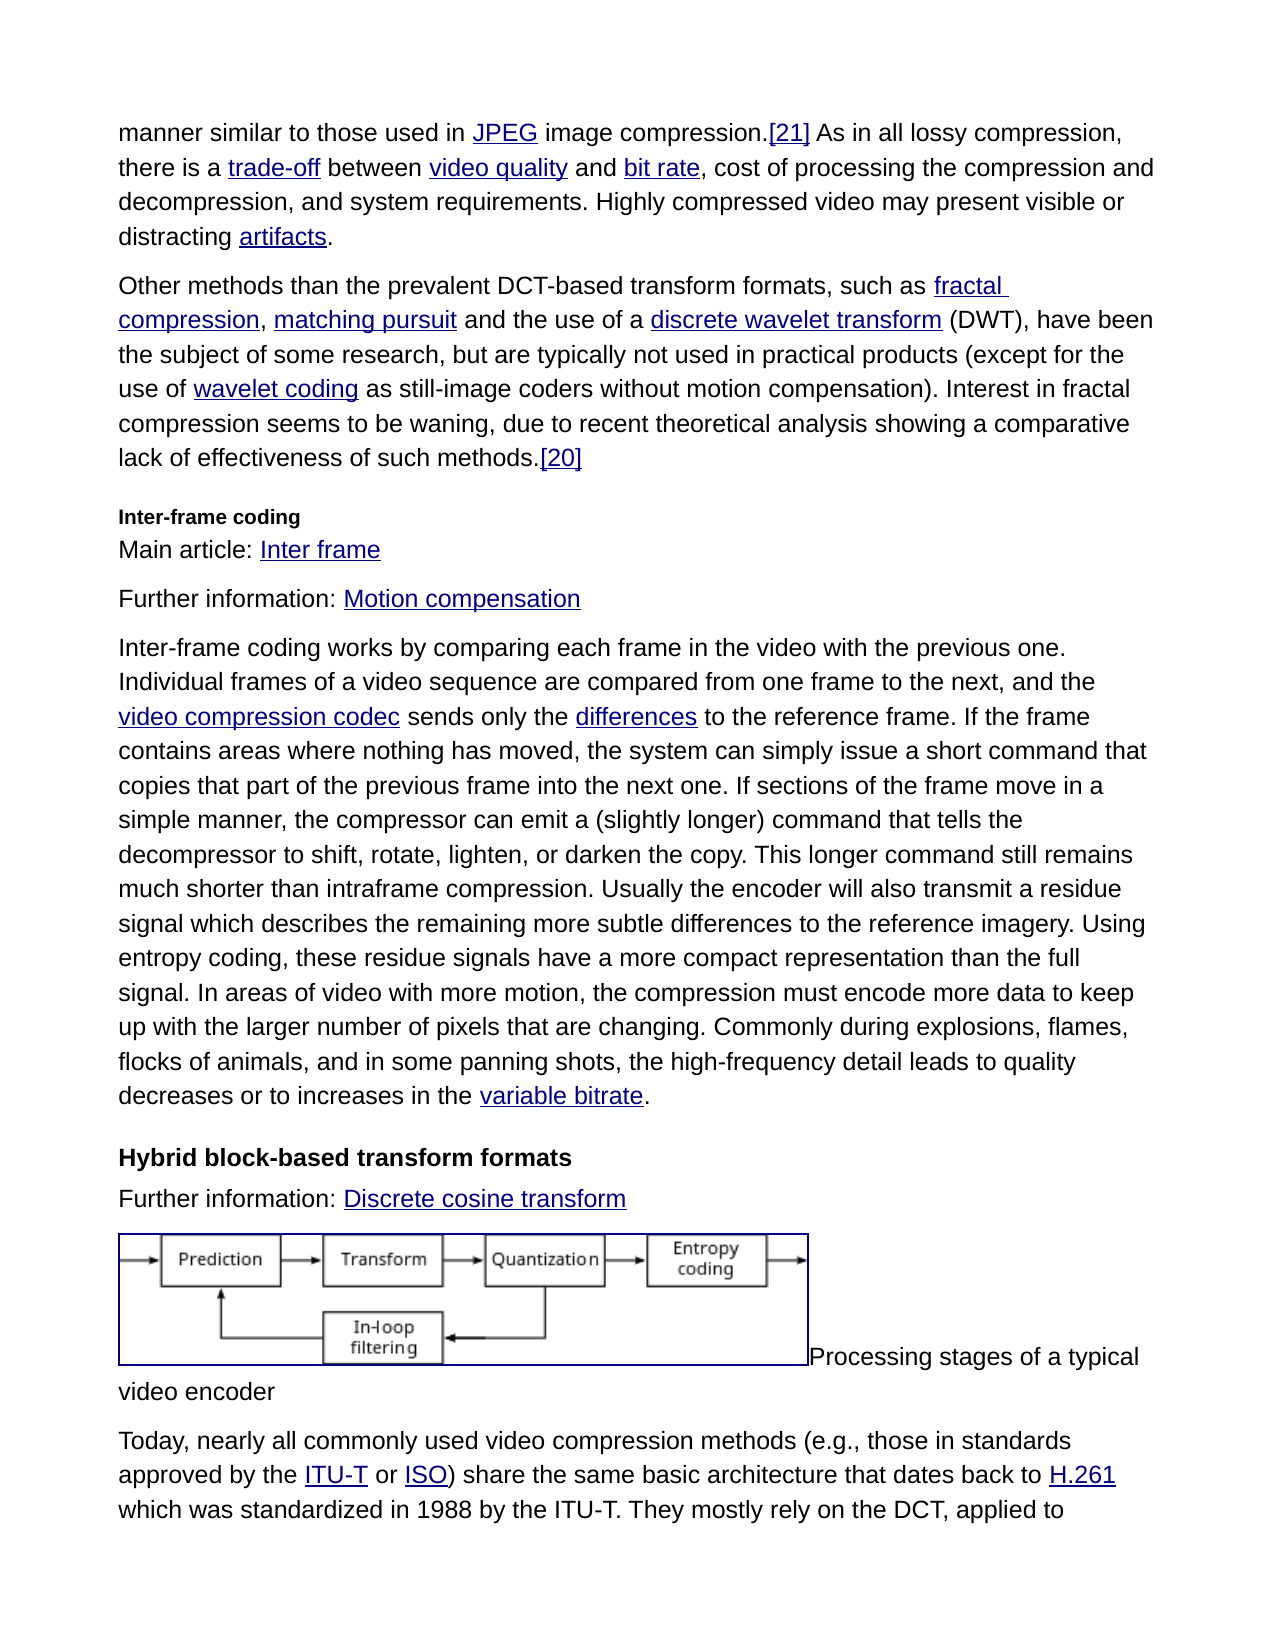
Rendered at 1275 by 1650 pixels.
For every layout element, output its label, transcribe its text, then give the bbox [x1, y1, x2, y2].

subtitle Inter-frame coding [118, 504, 1157, 528]
text Inter-frame coding works by comparing each frame in the video with the previous one. Individual frames of a video sequence are compared from one frame to the next, and the video compression codec sends only the differences to the reference frame. If the frame contains areas where nothing has moved, the system can simply issue a short command that copies that part of the previous frame into the next one. If sections of the frame move in a simple manner, the compressor can emit a (slightly longer) command that tells the decompressor to shift, rotate, lighten, or darken the copy. This longer command still remains much shorter than intraframe compression. Usually the encoder will also transmit a residue signal which describes the remaining more subtle differences to the reference imagery. Using entropy coding, these residue signals have a more compact representation than the full signal. In areas of video with more motion, the compression must encode more data to keep up with the larger number of pixels that are changing. Commonly during explosions, flames, flocks of animals, and in some panning shots, the high-frequency detail leads to quality decreases or to increases in the variable bitrate. [118, 633, 1157, 1110]
text Today, nearly all commonly used video compression methods (e.g., those in standards approved by the ITU-T or ISO) share the same basic architecture that dates back to H.261 which was standardized in 1988 by the ITU-T. They mostly rely on the DCT, applied to [118, 1426, 1157, 1524]
picture [120, 1235, 807, 1364]
text Main article: Inter frame [118, 535, 1157, 563]
text Processing stages of a typical video encoder [118, 1233, 1157, 1406]
text Other methods than the prevalent DCT-based transform formats, such as fractal compression, matching pursuit and the use of a discrete wavelet transform (DWT), have been the subject of some research, but are typically not used in practical products (except for the use of wavelet coding as still-image coders without motion compensation). Interest in fractal compression seems to be waning, due to recent theoretical analysis showing a comparative lack of effectiveness of such methods.[20] [118, 271, 1157, 472]
subtitle Hybrid block-based transform formats [118, 1143, 1157, 1171]
text Further information: Motion compensation [118, 584, 1157, 613]
text Further information: Discrete cosine transform [118, 1184, 1157, 1213]
text manner similar to those used in JPEG image compression.[21] As in all lossy compression, there is a trade-off between video quality and bit rate, cost of processing the compression and decompression, and system requirements. Highly compressed video may present visible or distracting artifacts. [118, 118, 1157, 250]
